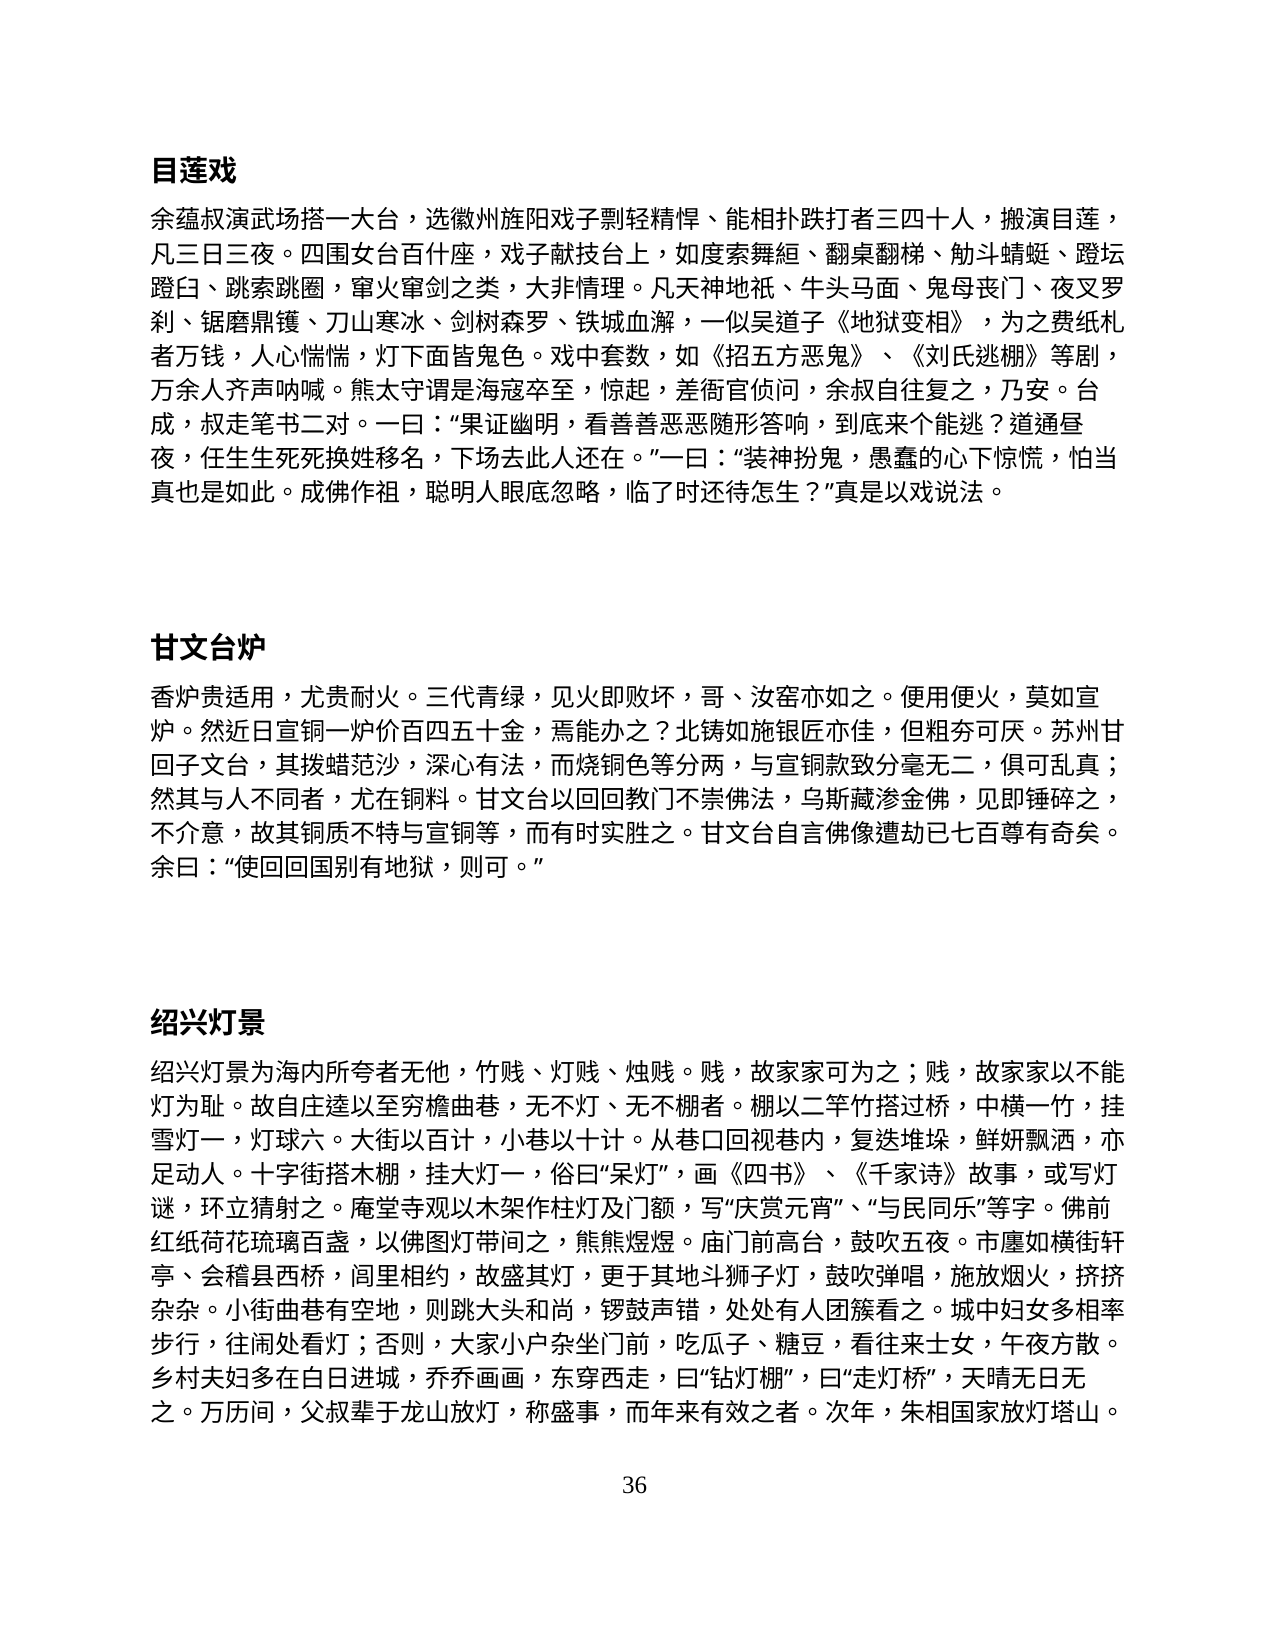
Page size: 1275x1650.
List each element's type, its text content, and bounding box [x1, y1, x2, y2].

subtitle 甘文台炉 [150, 627, 1125, 667]
subtitle 目莲戏 [150, 150, 1125, 190]
text 余蕴叔演武场搭一大台，选徽州旌阳戏子剽轻精悍、能相扑跌打者三四十人，搬演目莲，凡三日三夜。四围女台百什座，戏子献技台上，如度索舞絙、翻桌翻梯、觔斗蜻蜓、蹬坛蹬臼、跳索跳圈，窜火窜剑之类，大非情理。凡天神地祇、牛头马面、鬼母丧门、夜叉罗刹、锯磨鼎镬、刀山寒冰、剑树森罗、铁城血澥，一似吴道子《地狱变相》，为之费纸札者万钱，人心惴惴，灯下面皆鬼色。戏中套数，如《招五方恶鬼》、《刘氏逃棚》等剧，万余人齐声呐喊。熊太守谓是海寇卒至，惊起，差衙官侦问，余叔自往复之，乃安。台成，叔走笔书二对。一曰：“果证幽明，看善善恶恶随形答响，到底来个能逃？道通昼夜，任生生死死换姓移名，下场去此人还在。”一曰：“装神扮鬼，愚蠢的心下惊慌，怕当真也是如此。成佛作祖，聪明人眼底忽略，临了时还待怎生？”真是以戏说法。 [150, 202, 1125, 509]
text 香炉贵适用，尤贵耐火。三代青绿，见火即败坏，哥、汝窑亦如之。便用便火，莫如宣炉。然近日宣铜一炉价百四五十金，焉能办之？北铸如施银匠亦佳，但粗夯可厌。苏州甘回子文台，其拨蜡范沙，深心有法，而烧铜色等分两，与宣铜款致分毫无二，俱可乱真；然其与人不同者，尤在铜料。甘文台以回回教门不崇佛法，乌斯藏渗金佛，见即锤碎之，不介意，故其铜质不特与宣铜等，而有时实胜之。甘文台自言佛像遭劫已七百尊有奇矣。余曰：“使回回国别有地狱，则可。” [150, 679, 1125, 884]
subtitle 绍兴灯景 [150, 1002, 1125, 1042]
text 绍兴灯景为海内所夸者无他，竹贱、灯贱、烛贱。贱，故家家可为之；贱，故家家以不能灯为耻。故自庄逵以至穷檐曲巷，无不灯、无不棚者。棚以二竿竹搭过桥，中横一竹，挂雪灯一，灯球六。大街以百计，小巷以十计。从巷口回视巷内，复迭堆垛，鲜妍飘洒，亦足动人。十字街搭木棚，挂大灯一，俗曰“呆灯”，画《四书》、《千家诗》故事，或写灯谜，环立猜射之。庵堂寺观以木架作柱灯及门额，写“庆赏元宵”、“与民同乐”等字。佛前红纸荷花琉璃百盏，以佛图灯带间之，熊熊煜煜。庙门前高台，鼓吹五夜。市廛如横街轩亭、会稽县西桥，闾里相约，故盛其灯，更于其地斗狮子灯，鼓吹弹唱，施放烟火，挤挤杂杂。小街曲巷有空地，则跳大头和尚，锣鼓声错，处处有人团簇看之。城中妇女多相率步行，往闹处看灯；否则，大家小户杂坐门前，吃瓜子、糖豆，看往来士女，午夜方散。乡村夫妇多在白日进城，乔乔画画，东穿西走，曰“钻灯棚”，曰“走灯桥”，天晴无日无之。万历间，父叔辈于龙山放灯，称盛事，而年来有效之者。次年，朱相国家放灯塔山。 [150, 1054, 1125, 1429]
